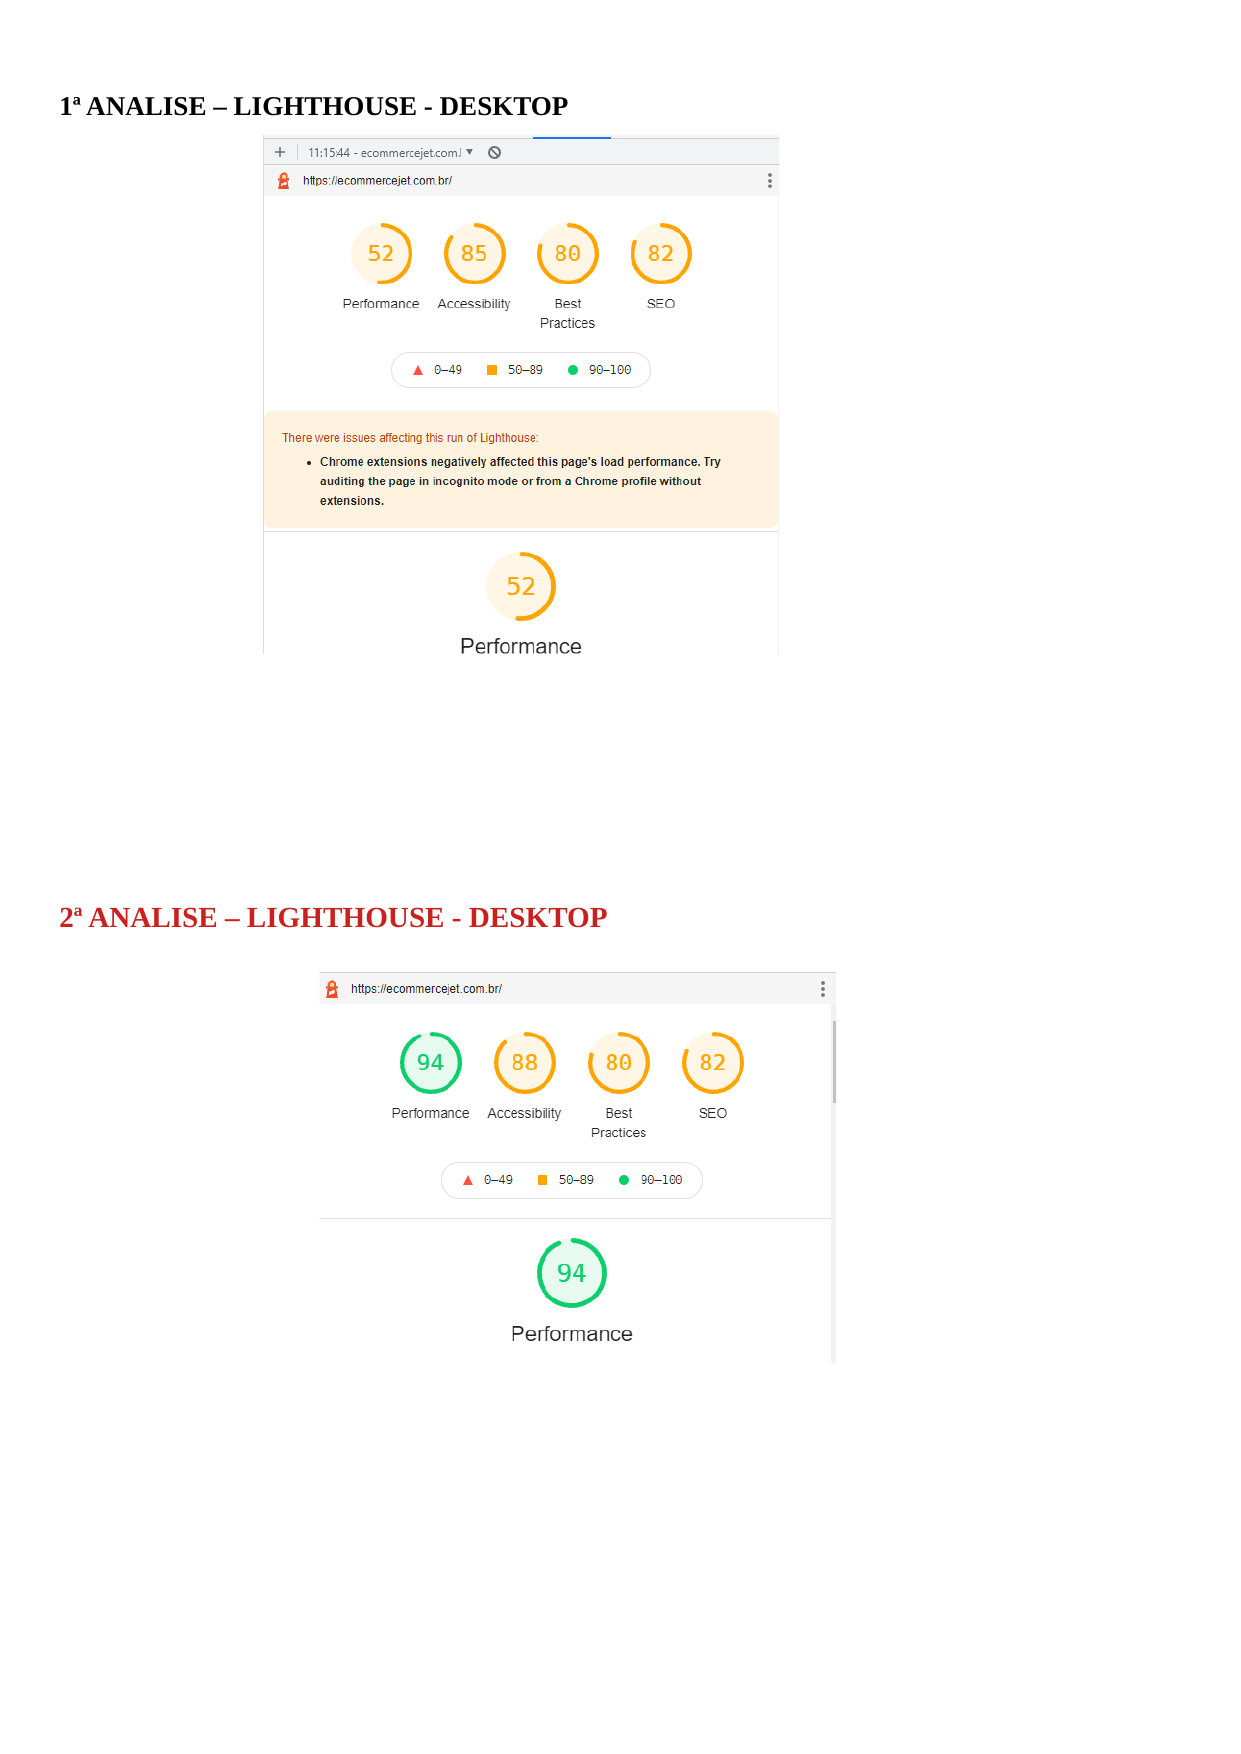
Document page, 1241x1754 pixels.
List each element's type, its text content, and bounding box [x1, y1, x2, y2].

picture [263, 135, 779, 654]
text 1ª ANALISE – LIGHTHOUSE - DESKTOP [59, 90, 1181, 121]
picture [319, 972, 837, 1363]
text 2ª ANALISE – LIGHTHOUSE - DESKTOP [59, 900, 1181, 933]
